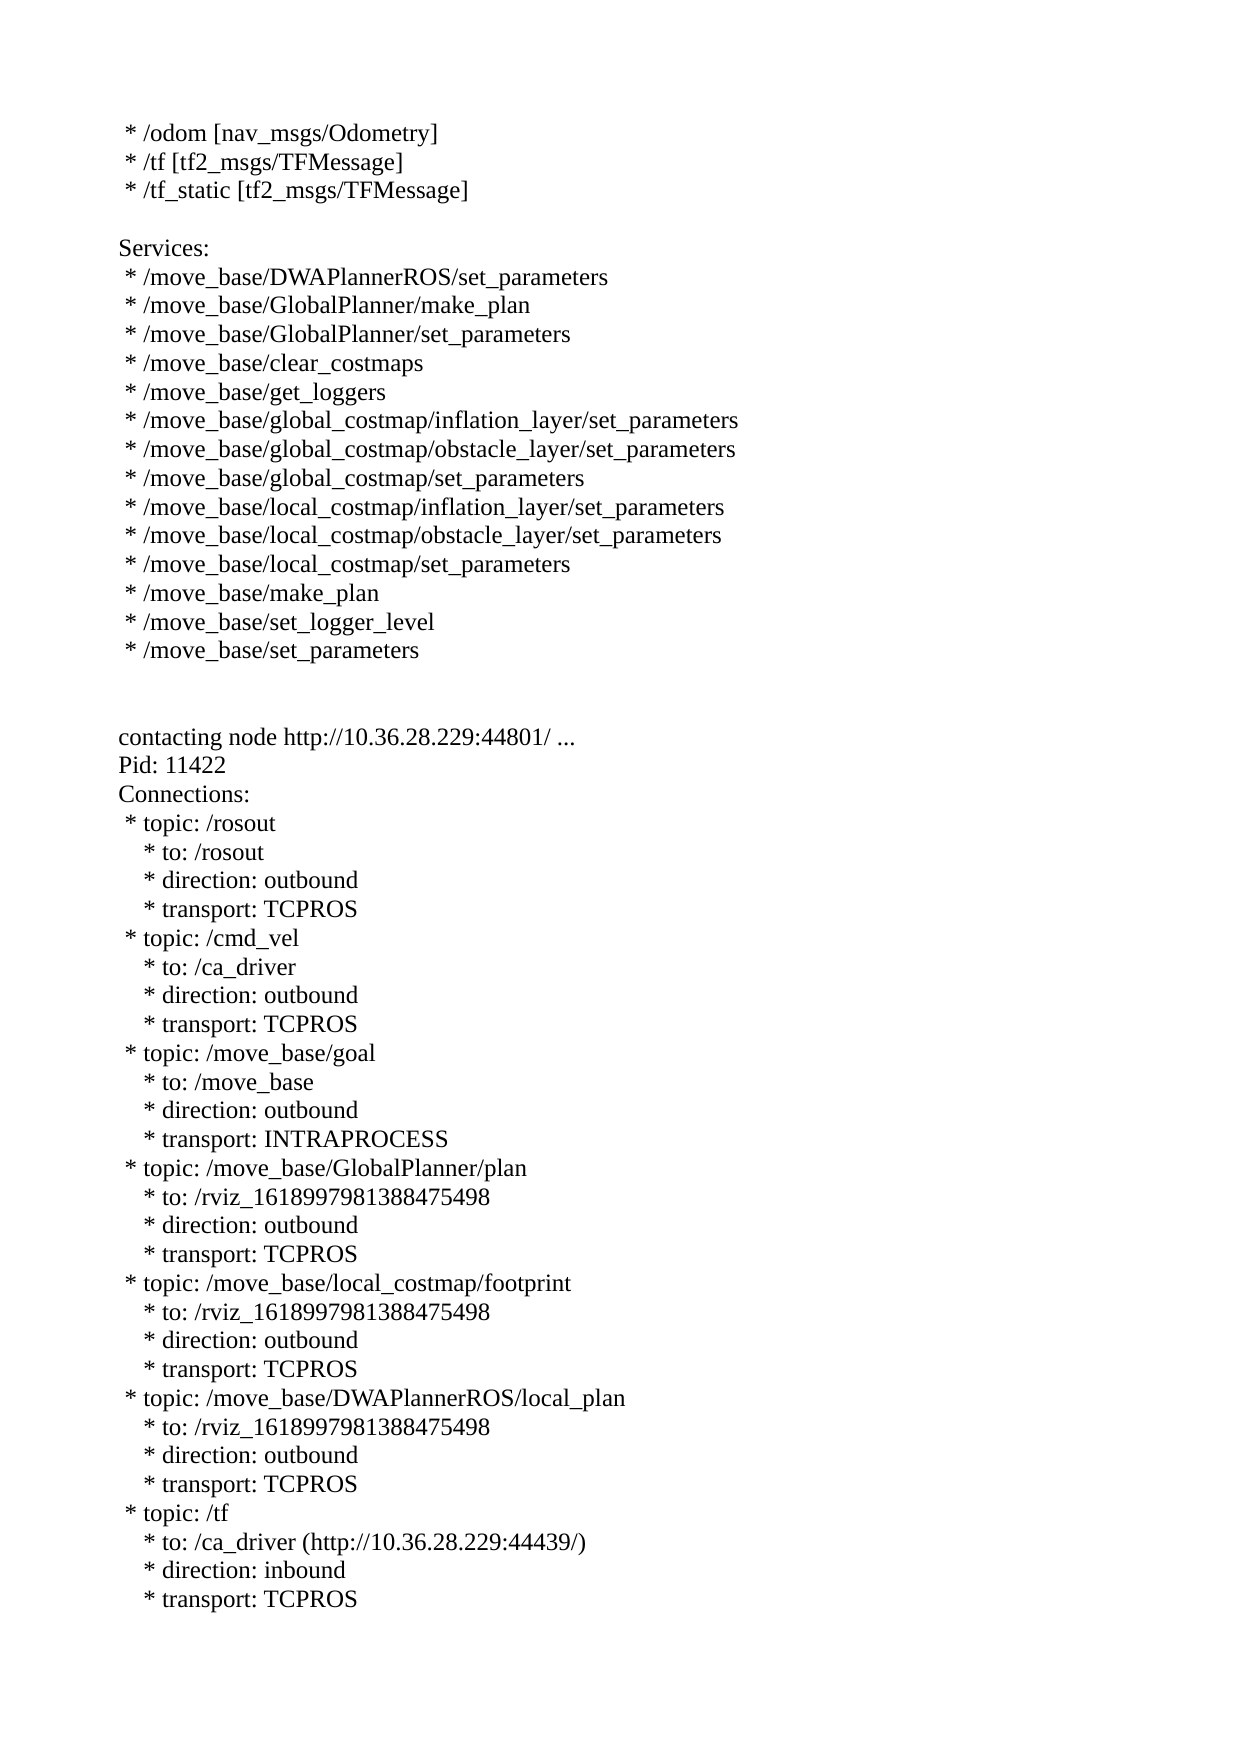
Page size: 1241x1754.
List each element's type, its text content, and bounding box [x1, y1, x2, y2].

text * /move_base/global_costmap/obstacle_layer/set_parameters [118, 434, 1122, 463]
text * /odom [nav_msgs/Odometry] [118, 118, 1122, 147]
text contacting node http://10.36.28.229:44801/ ... [118, 722, 1122, 751]
text * direction: outbound [118, 1326, 1122, 1354]
text * transport: TCPROS [118, 1009, 1122, 1038]
text * /move_base/DWAPlannerROS/set_parameters [118, 262, 1122, 291]
text * to: /ca_driver [118, 952, 1122, 981]
text * to: /rosout [118, 837, 1122, 866]
text * /move_base/get_loggers [118, 377, 1122, 406]
text * /move_base/local_costmap/obstacle_layer/set_parameters [118, 521, 1122, 549]
text * topic: /move_base/DWAPlannerROS/local_plan [118, 1383, 1122, 1412]
text * transport: TCPROS [118, 1239, 1122, 1268]
text * direction: outbound [118, 1096, 1122, 1124]
text * /move_base/make_plan [118, 578, 1122, 607]
text * /move_base/local_costmap/set_parameters [118, 549, 1122, 578]
text * to: /rviz_1618997981388475498 [118, 1412, 1122, 1441]
text * /move_base/global_costmap/inflation_layer/set_parameters [118, 406, 1122, 434]
text * /move_base/GlobalPlanner/make_plan [118, 291, 1122, 319]
text * /move_base/set_logger_level [118, 607, 1122, 636]
text * direction: outbound [118, 981, 1122, 1009]
text * to: /rviz_1618997981388475498 [118, 1182, 1122, 1211]
text Pid: 11422 [118, 751, 1122, 779]
text * direction: inbound [118, 1556, 1122, 1584]
text * topic: /tf [118, 1498, 1122, 1527]
text * topic: /rosout [118, 808, 1122, 837]
text * /move_base/set_parameters [118, 636, 1122, 664]
text * to: /rviz_1618997981388475498 [118, 1297, 1122, 1326]
text * /move_base/clear_costmaps [118, 348, 1122, 377]
text * transport: INTRAPROCESS [118, 1124, 1122, 1153]
text * transport: TCPROS [118, 894, 1122, 923]
text * topic: /move_base/local_costmap/footprint [118, 1268, 1122, 1297]
text * /tf_static [tf2_msgs/TFMessage] [118, 176, 1122, 204]
text * /tf [tf2_msgs/TFMessage] [118, 147, 1122, 176]
text * /move_base/local_costmap/inflation_layer/set_parameters [118, 492, 1122, 521]
text Services: [118, 233, 1122, 262]
text * to: /ca_driver (http://10.36.28.229:44439/) [118, 1527, 1122, 1556]
text * transport: TCPROS [118, 1584, 1122, 1613]
text * transport: TCPROS [118, 1354, 1122, 1383]
text * topic: /cmd_vel [118, 923, 1122, 952]
text * to: /move_base [118, 1067, 1122, 1096]
text * direction: outbound [118, 1211, 1122, 1239]
text * direction: outbound [118, 866, 1122, 894]
text * /move_base/global_costmap/set_parameters [118, 463, 1122, 492]
text * topic: /move_base/GlobalPlanner/plan [118, 1153, 1122, 1182]
text * topic: /move_base/goal [118, 1038, 1122, 1067]
text * direction: outbound [118, 1441, 1122, 1469]
text Connections: [118, 779, 1122, 808]
text * transport: TCPROS [118, 1469, 1122, 1498]
text * /move_base/GlobalPlanner/set_parameters [118, 319, 1122, 348]
